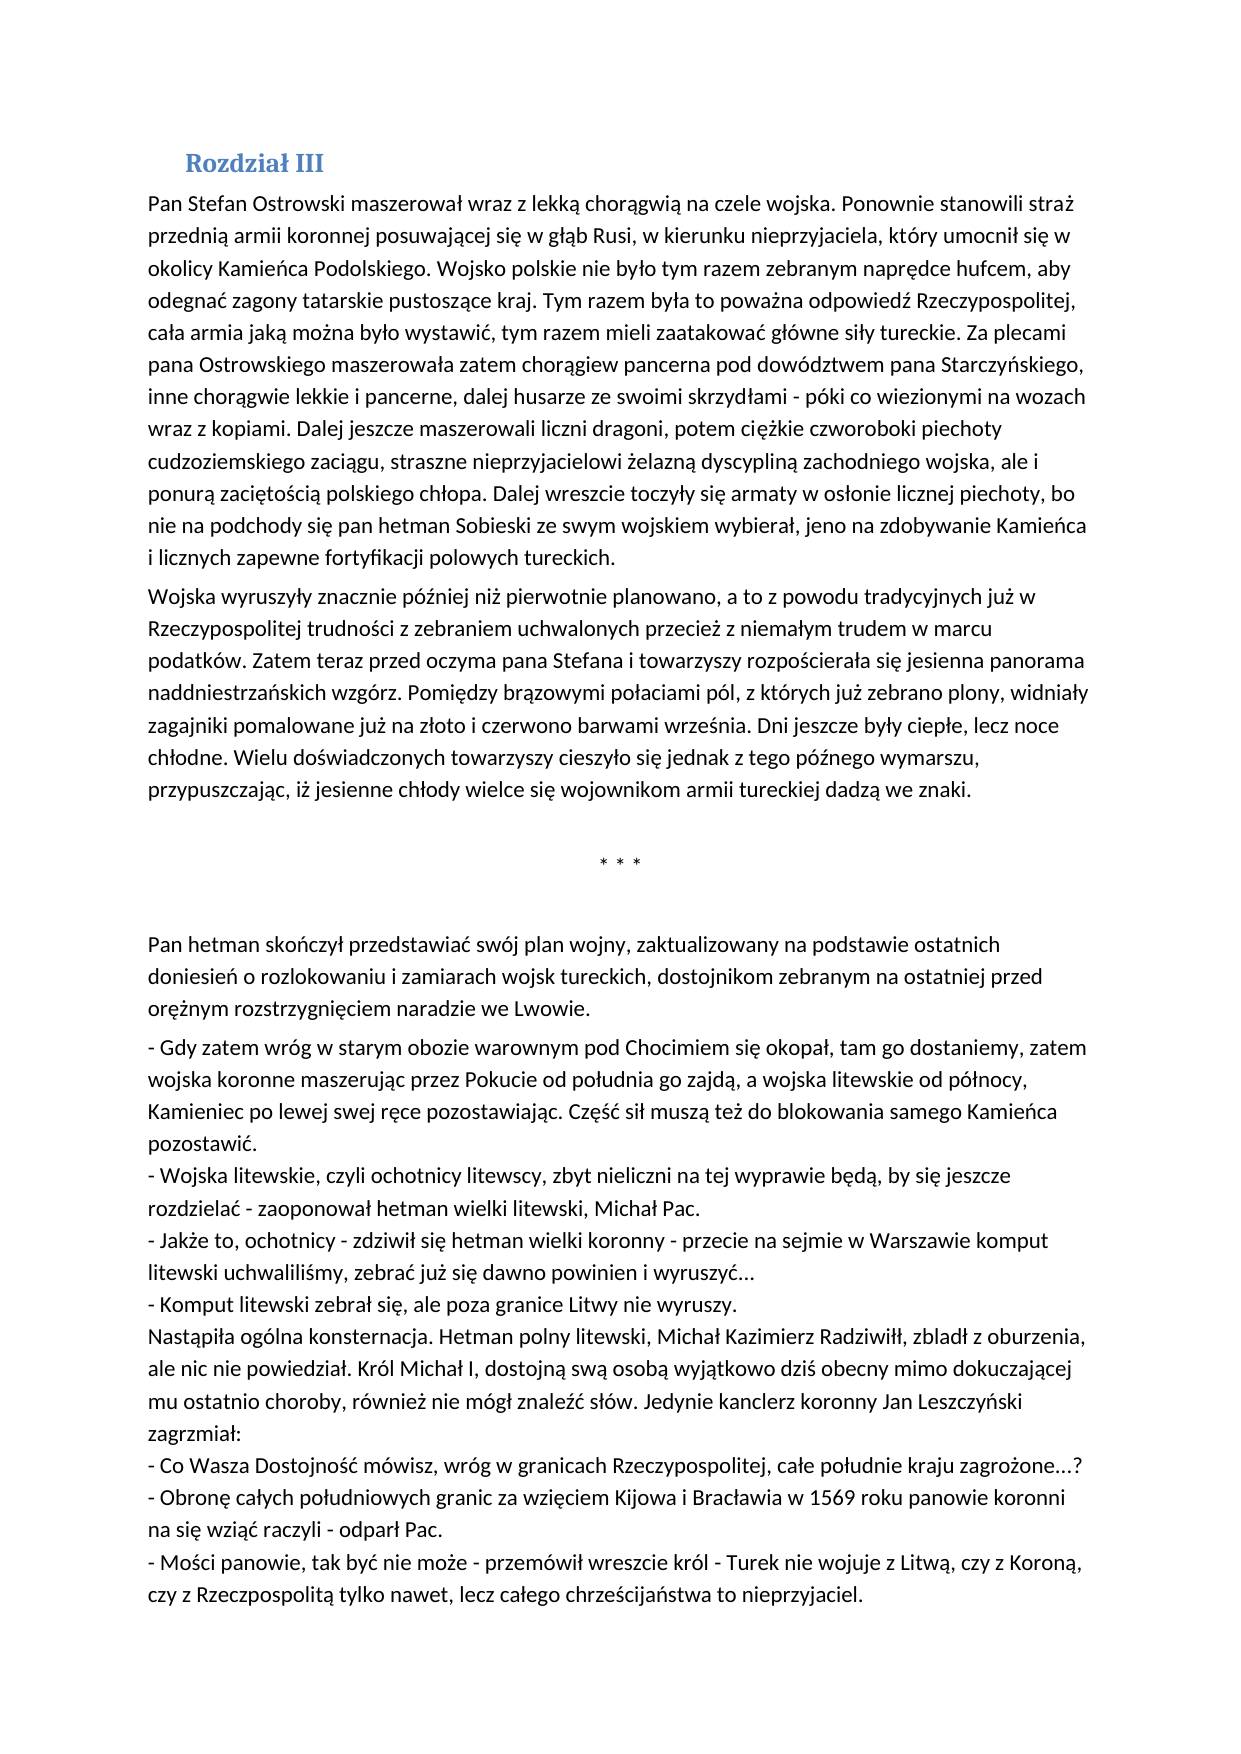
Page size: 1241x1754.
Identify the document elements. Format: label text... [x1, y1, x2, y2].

text - Mości panowie, tak być nie może - przemówił wreszcie król - Turek nie wojuje z Litwą, czy z Koroną, czy z Rzeczpospolitą tylko nawet, lecz całego chrześcijaństwa to nieprzyjaciel. [148, 1548, 1093, 1608]
text - Komput litewski zebrał się, ale poza granice Litwy nie wyruszy. [148, 1290, 1093, 1318]
text - Jakże to, ochotnicy - zdziwił się hetman wielki koronny - przecie na sejmie w Warszawie komput litewski uchwaliliśmy, zebrać już się dawno powinien i wyruszyć... [148, 1226, 1093, 1286]
text - Co Wasza Dostojność mówisz, wróg w granicach Rzeczypospolitej, całe południe kraju zagrożone...? [148, 1451, 1093, 1479]
text - Wojska litewskie, czyli ochotnicy litewscy, zbyt nieliczni na tej wyprawie będą, by się jeszcze rozdzielać - zaoponował hetman wielki litewski, Michał Pac. [148, 1161, 1093, 1222]
text Nastąpiła ogólna konsternacja. Hetman polny litewski, Michał Kazimierz Radziwiłł, zbladł z oburzenia, ale nic nie powiedział. Król Michał I, dostojną swą osobą wyjątkowo dziś obecny mimo dokuczającej mu ostatnio choroby, również nie mógł znaleźć słów. Jedynie kanclerz koronny Jan Leszczyński zagrzmiał: [148, 1322, 1093, 1447]
text Pan Stefan Ostrowski maszerował wraz z lekką chorągwią na czele wojska. Ponownie stanowili straż przednią armii koronnej posuwającej się w głąb Rusi, w kierunku nieprzyjaciela, który umocnił się w okolicy Kamieńca Podolskiego. Wojsko polskie nie było tym razem zebranym naprędce hufcem, aby odegnać zagony tatarskie pustoszące kraj. Tym razem była to poważna odpowiedź Rzeczypospolitej, cała armia jaką można było wystawić, tym razem mieli zaatakować główne siły tureckie. Za plecami pana Ostrowskiego maszerowała zatem chorągiew pancerna pod dowództwem pana Starczyńskiego, inne chorągwie lekkie i pancerne, dalej husarze ze swoimi skrzydłami - póki co wiezionymi na wozach wraz z kopiami. Dalej jeszcze maszerowali liczni dragoni, potem ciężkie czworoboki piechoty cudzoziemskiego zaciągu, straszne nieprzyjacielowi żelazną dyscypliną zachodniego wojska, ale i ponurą zaciętością polskiego chłopa. Dalej wreszcie toczyły się armaty w osłonie licznej piechoty, bo nie na podchody się pan hetman Sobieski ze swym wojskiem wybierał, jeno na zdobywanie Kamieńca i licznych zapewne fortyfikacji polowych tureckich. [148, 189, 1093, 571]
text Wojska wyruszyły znacznie później niż pierwotnie planowano, a to z powodu tradycyjnych już w Rzeczypospolitej trudności z zebraniem uchwalonych przecież z niemałym trudem w marcu podatków. Zatem teraz przed oczyma pana Stefana i towarzyszy rozpościerała się jesienna panorama naddniestrzańskich wzgórz. Pomiędzy brązowymi połaciami pól, z których już zebrano plony, widniały zagajniki pomalowane już na złoto i czerwono barwami września. Dni jeszcze były ciepłe, lecz noce chłodne. Wielu doświadczonych towarzyszy cieszyło się jednak z tego późnego wymarszu, przypuszczając, iż jesienne chłody wielce się wojownikom armii tureckiej dadzą we znaki. [148, 582, 1093, 803]
text - Gdy zatem wróg w starym obozie warownym pod Chocimiem się okopał, tam go dostaniemy, zatem wojska koronne maszerując przez Pokucie od południa go zajdą, a wojska litewskie od północy, Kamieniec po lewej swej ręce pozostawiając. Część sił muszą też do blokowania samego Kamieńca pozostawić. [148, 1033, 1093, 1157]
text * * * [148, 852, 1093, 880]
text Pan hetman skończył przedstawiać swój plan wojny, zaktualizowany na podstawie ostatnich doniesień o rozlokowaniu i zamiarach wojsk tureckich, dostojnikom zebranym na ostatniej przed orężnym rozstrzygnięciem naradzie we Lwowie. [148, 930, 1093, 1022]
text - Obronę całych południowych granic za wzięciem Kijowa i Bracławia w 1569 roku panowie koronni na się wziąć raczyli - odparł Pac. [148, 1483, 1093, 1543]
